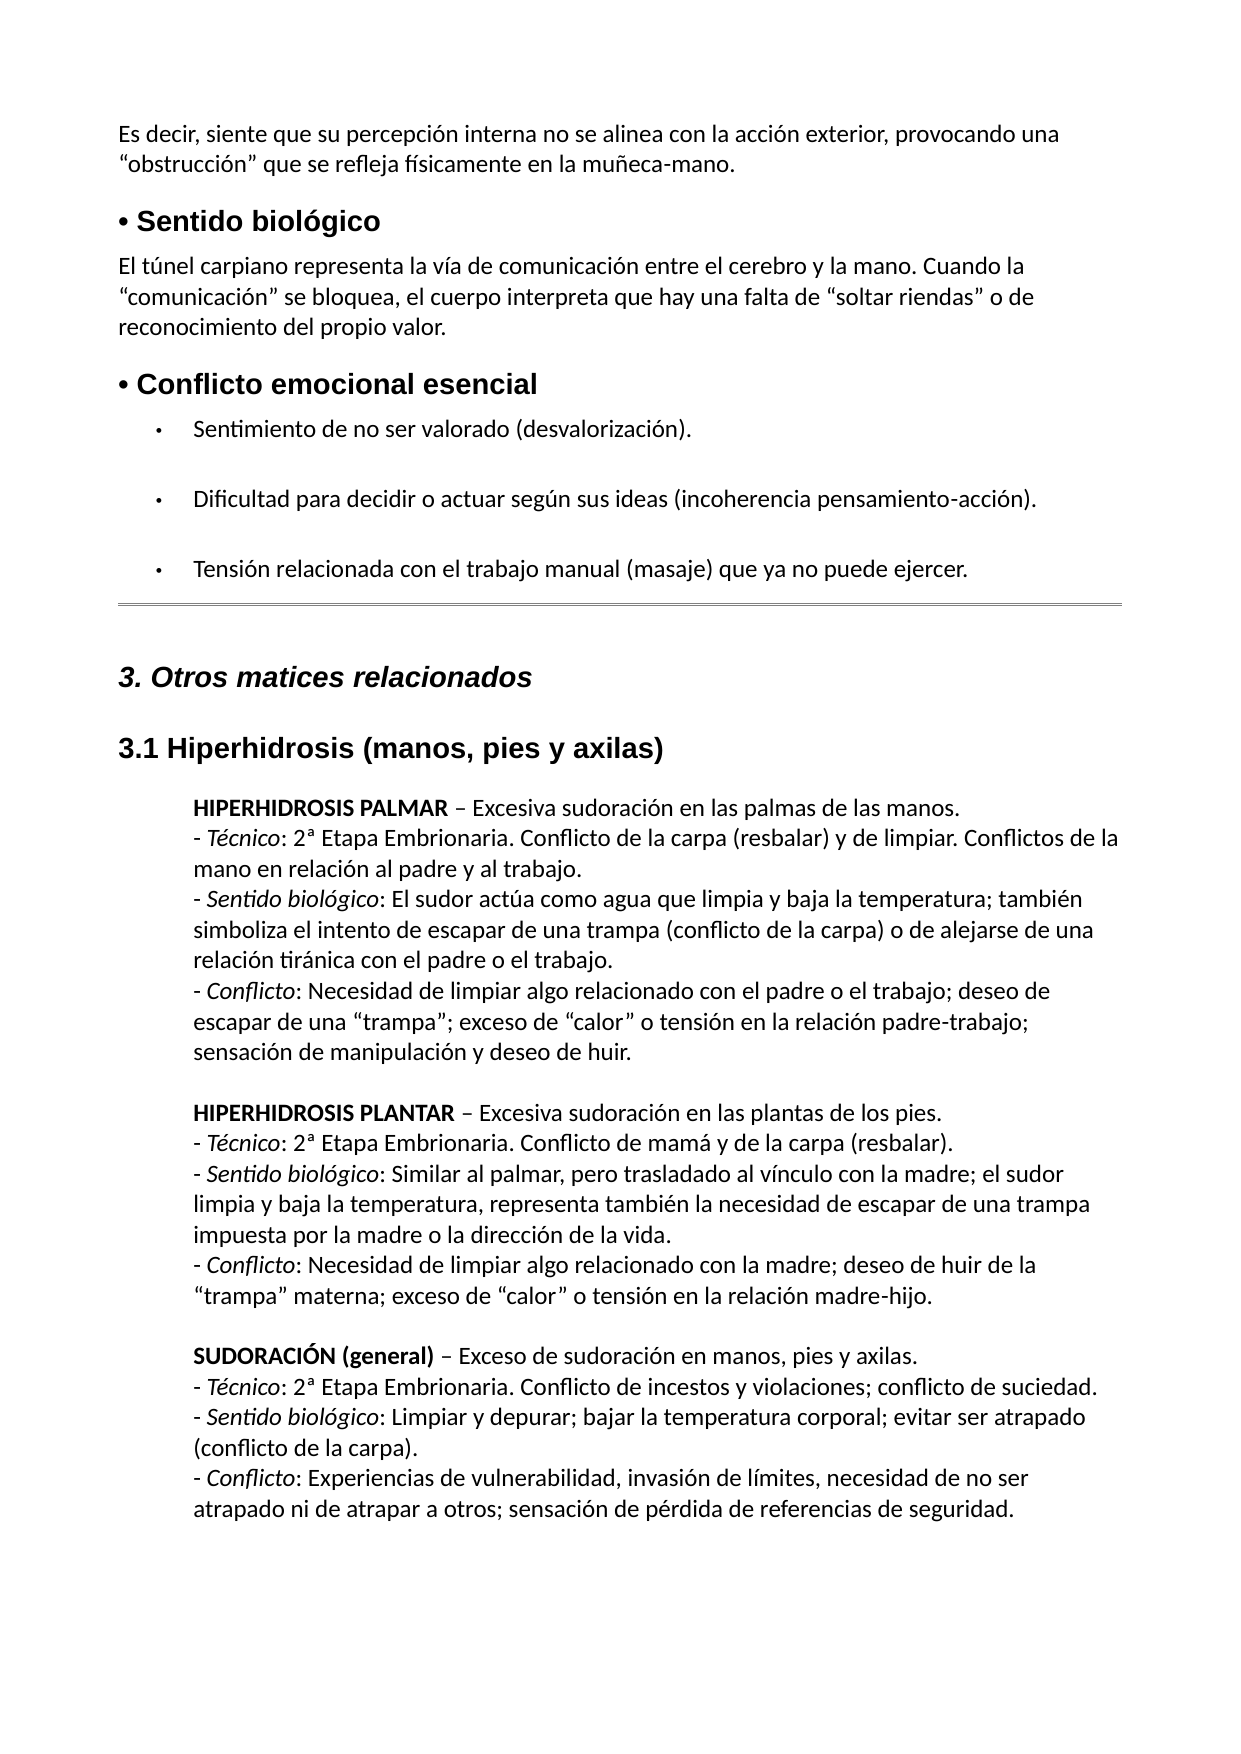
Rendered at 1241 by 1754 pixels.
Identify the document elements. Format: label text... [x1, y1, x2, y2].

subtitle • Sentido biológico [118, 204, 1122, 238]
list Tensión relacionada con el trabajo manual (masaje) que ya no puede ejercer. [156, 553, 1122, 583]
text HIPERHIDROSIS PALMAR – Excesiva sudoración en las palmas de las manos. - Técnico: 2ª Etapa Embrionaria. Conflicto de la carpa (resbalar) y de limpiar. Conflictos de la mano en relación al padre y al trabajo. - Sentido biológico: El sudor actúa como agua que limpia y baja la temperatura; también simboliza el intento de escapar de una trampa (conflicto de la carpa) o de alejarse de una relación tiránica con el padre o el trabajo. - Conflicto: Necesidad de limpiar algo relacionado con el padre o el trabajo; deseo de escapar de una “trampa”; exceso de “calor” o tensión en la relación padre‑trabajo; sensación de manipulación y deseo de huir. [193, 792, 1122, 1067]
text HIPERHIDROSIS PLANTAR – Excesiva sudoración en las plantas de los pies. - Técnico: 2ª Etapa Embrionaria. Conflicto de mamá y de la carpa (resbalar). - Sentido biológico: Similar al palmar, pero trasladado al vínculo con la madre; el sudor limpia y baja la temperatura, representa también la necesidad de escapar de una trampa impuesta por la madre o la dirección de la vida. - Conflicto: Necesidad de limpiar algo relacionado con la madre; deseo de huir de la “trampa” materna; exceso de “calor” o tensión en la relación madre‑hijo. [193, 1097, 1122, 1310]
list Dificultad para decidir o actuar según sus ideas (incoherencia pensamiento‑acción). [156, 483, 1122, 548]
text Es decir, siente que su percepción interna no se alinea con la acción exterior, provocando una “obstrucción” que se refleja físicamente en la muñeca‑mano. [118, 118, 1122, 179]
list Sentimiento de no ser valorado (desvalorización). [156, 413, 1122, 478]
subtitle • Conflicto emocional esencial [118, 367, 1122, 400]
text SUDORACIÓN (general) – Exceso de sudoración en manos, pies y axilas. - Técnico: 2ª Etapa Embrionaria. Conflicto de incestos y violaciones; conflicto de suciedad. - Sentido biológico: Limpiar y depurar; bajar la temperatura corporal; evitar ser atrapado (conflicto de la carpa). - Conflicto: Experiencias de vulnerabilidad, invasión de límites, necesidad de no ser atrapado ni de atrapar a otros; sensación de pérdida de referencias de seguridad. [193, 1340, 1122, 1523]
text El túnel carpiano representa la vía de comunicación entre el cerebro y la mano. Cuando la “comunicación” se bloquea, el cuerpo interpreta que hay una falta de “soltar riendas” o de reconocimiento del propio valor. [118, 250, 1122, 342]
subtitle 3.1 Hiperhidrosis (manos, pies y axilas) [118, 731, 1122, 764]
subtitle 3. Otros matices relacionados [118, 660, 1122, 693]
